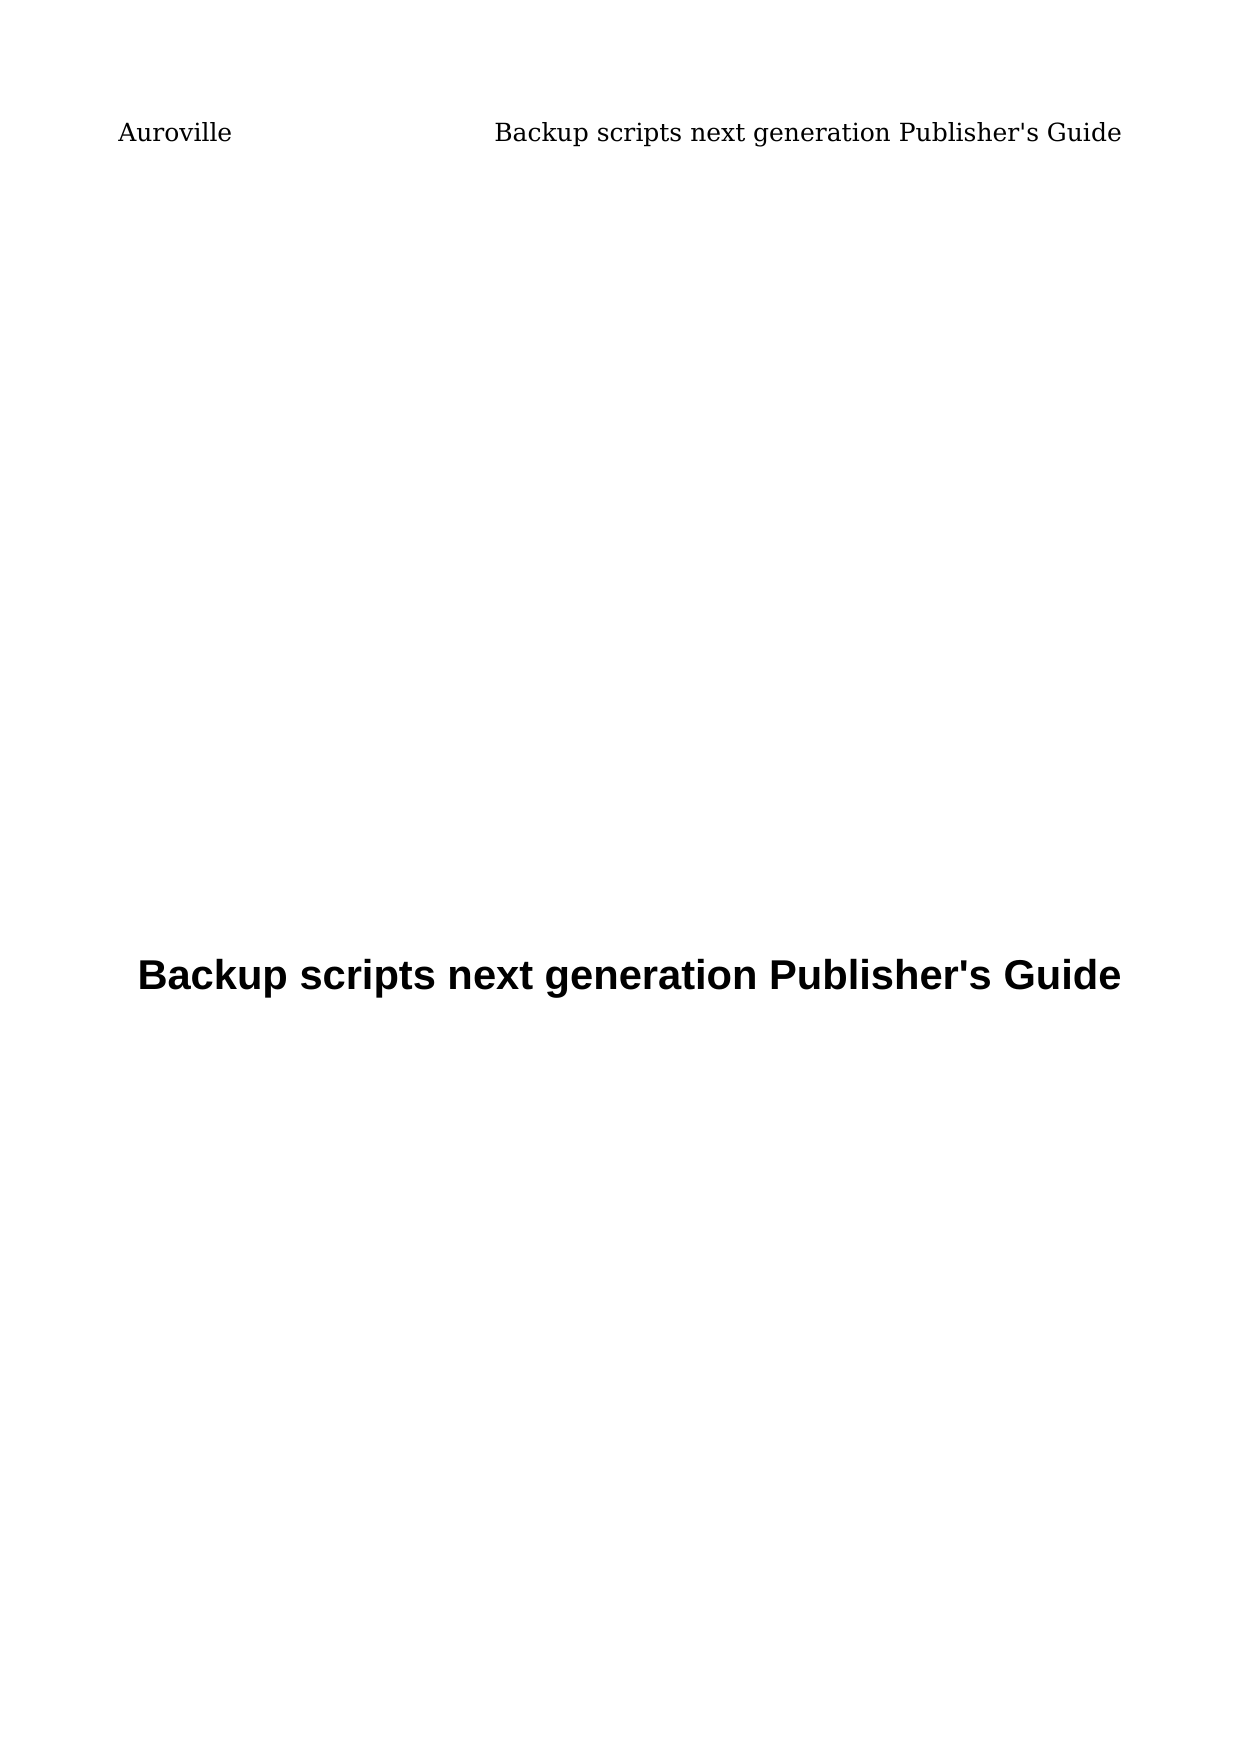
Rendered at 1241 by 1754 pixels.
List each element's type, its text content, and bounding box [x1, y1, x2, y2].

text Backup scripts next generation Publisher's Guide [118, 951, 1122, 998]
text Auroville Backup scripts next generation Publisher's Guide [118, 118, 1122, 147]
